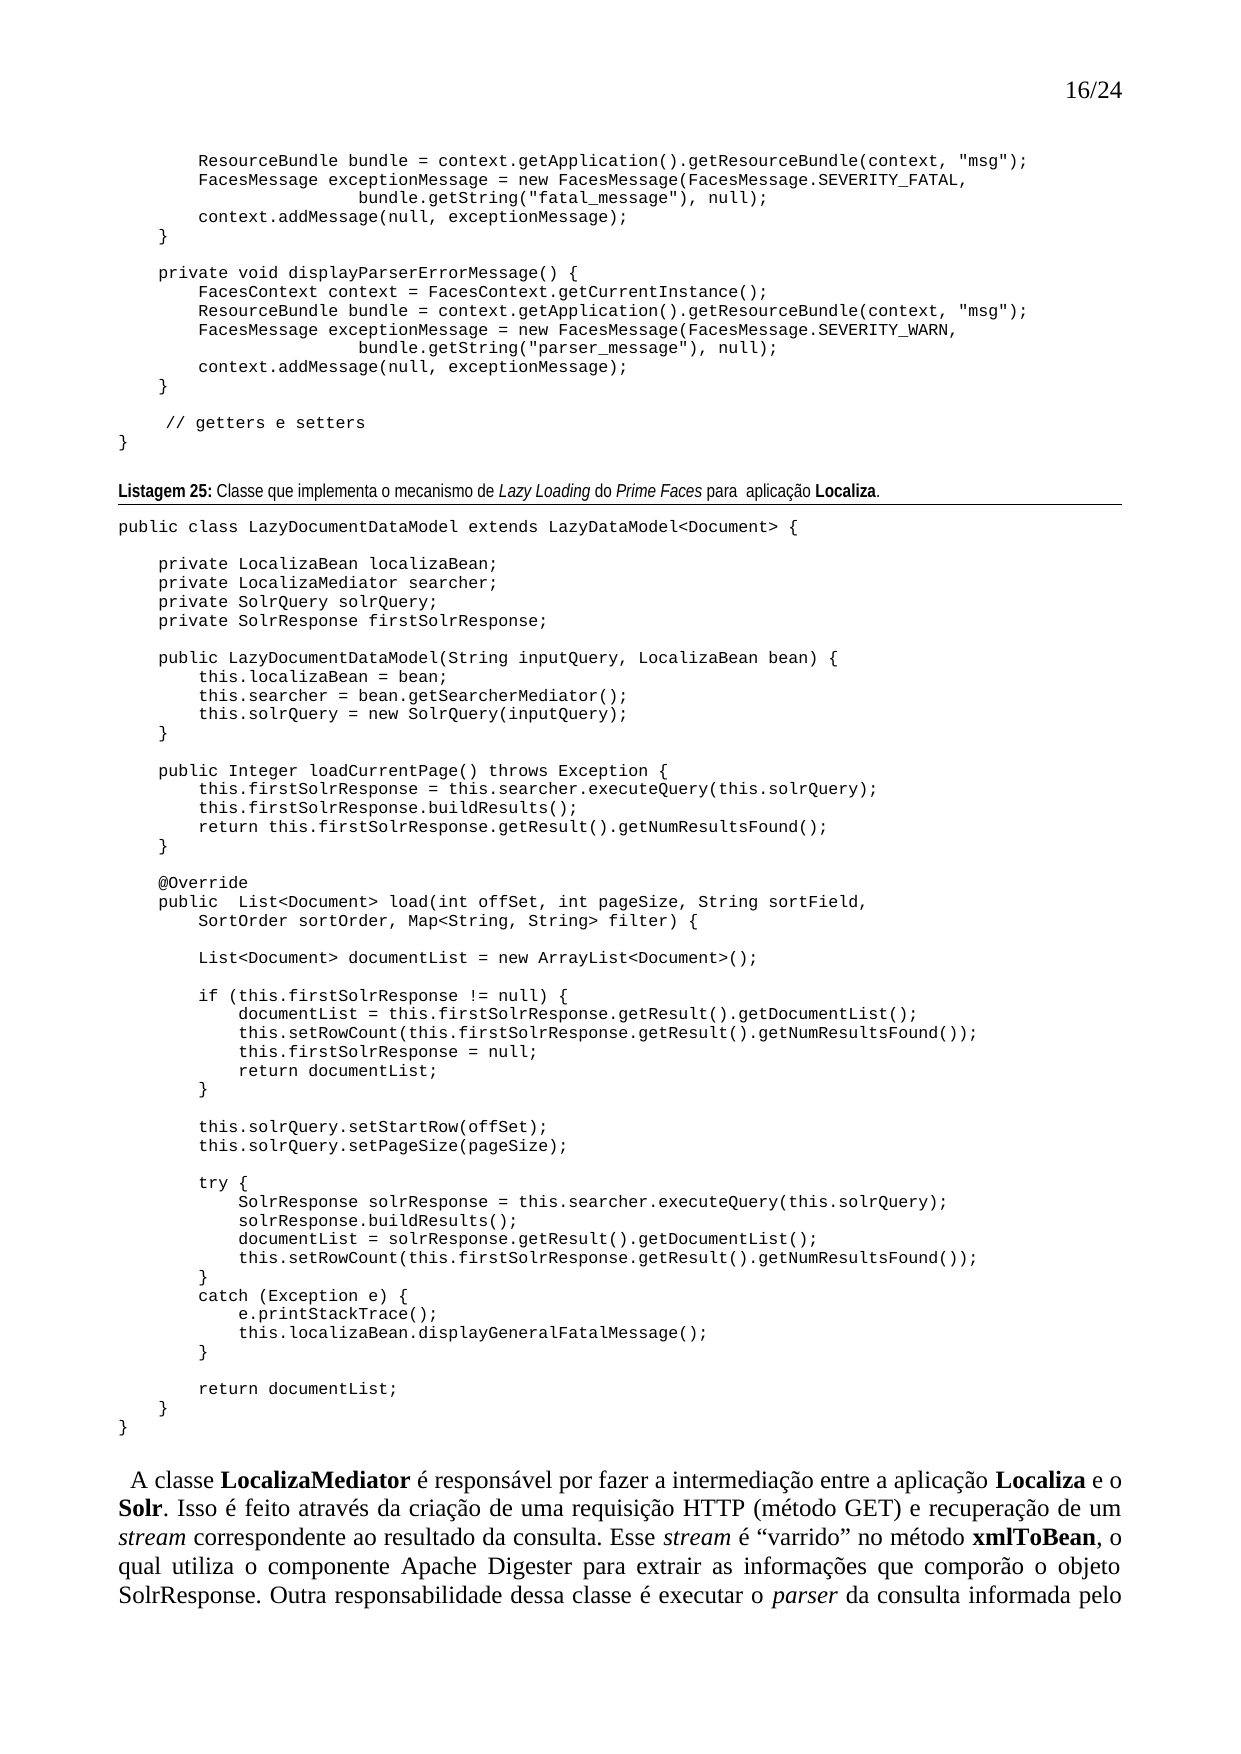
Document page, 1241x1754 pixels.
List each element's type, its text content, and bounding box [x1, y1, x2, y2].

list } [118, 376, 1122, 395]
list public LazyDocumentDataModel(String inputQuery, LocalizaBean bean) { [118, 648, 1122, 667]
list return documentList; [118, 1061, 1122, 1080]
list this.solrQuery = new SolrQuery(inputQuery); [118, 705, 1122, 723]
list return this.firstSolrResponse.getResult().getNumResultsFound(); [118, 817, 1122, 836]
list catch (Exception e) { [118, 1286, 1122, 1305]
list try { [118, 1173, 1122, 1192]
list this.setRowCount(this.firstSolrResponse.getResult().getNumResultsFound()); [118, 1023, 1122, 1042]
list } [118, 1398, 1122, 1417]
list private LocalizaMediator searcher; [118, 573, 1122, 592]
list context.addMessage(null, exceptionMessage); [118, 207, 1122, 226]
list FacesContext context = FacesContext.getCurrentInstance(); [118, 282, 1122, 301]
list this.firstSolrResponse.buildResults(); [118, 798, 1122, 817]
list } [118, 1267, 1122, 1286]
list @Override [118, 873, 1122, 892]
list private LocalizaBean localizaBean; [118, 555, 1122, 573]
list this.firstSolrResponse = null; [118, 1042, 1122, 1061]
list FacesMessage exceptionMessage = new FacesMessage(FacesMessage.SEVERITY_WARN, [118, 320, 1122, 339]
list this.solrQuery.setPageSize(pageSize); [118, 1136, 1122, 1155]
list } [118, 723, 1122, 742]
list private void displayParserErrorMessage() { [118, 264, 1122, 282]
list context.addMessage(null, exceptionMessage); [118, 357, 1122, 376]
list Listagem 25: Classe que implementa o mecanismo de Lazy Loading do Prime Faces para aplicação Localiza. [118, 480, 1122, 504]
list this.localizaBean = bean; [118, 667, 1122, 686]
list SolrResponse solrResponse = this.searcher.executeQuery(this.solrQuery); [118, 1192, 1122, 1211]
list } [118, 836, 1122, 855]
list if (this.firstSolrResponse != null) { [118, 986, 1122, 1005]
list private SolrQuery solrQuery; [118, 592, 1122, 611]
list ResourceBundle bundle = context.getApplication().getResourceBundle(context, "msg"); [118, 301, 1122, 320]
list bundle.getString("parser_message"), null); [118, 339, 1122, 357]
list // getters e setters [118, 414, 1122, 432]
text A classe LocalizaMediator é responsável por fazer a intermediação entre a aplicação Localiza e o Solr. Isso é feito através da criação de uma requisição HTTP (método GET) e recuperação de um stream correspondente ao resultado da consulta. Esse stream é “varrido” no método xmlToBean, o qual utiliza o componente Apache Digester para extrair as informações que comporão o objeto SolrResponse. Outra responsabilidade dessa classe é executar o parser da consulta informada pelo [118, 1465, 1122, 1608]
list this.firstSolrResponse = this.searcher.executeQuery(this.solrQuery); [118, 780, 1122, 798]
list } [118, 1080, 1122, 1098]
list private SolrResponse firstSolrResponse; [118, 611, 1122, 630]
list documentList = solrResponse.getResult().getDocumentList(); [118, 1230, 1122, 1248]
list solrResponse.buildResults(); [118, 1211, 1122, 1230]
list public class LazyDocumentDataModel extends LazyDataModel<Document> { [118, 517, 1122, 536]
list this.solrQuery.setStartRow(offSet); [118, 1117, 1122, 1136]
list } [118, 226, 1122, 245]
list public List<Document> load(int offSet, int pageSize, String sortField, [118, 892, 1122, 911]
list SortOrder sortOrder, Map<String, String> filter) { [118, 911, 1122, 930]
list this.setRowCount(this.firstSolrResponse.getResult().getNumResultsFound()); [118, 1248, 1122, 1267]
list ResourceBundle bundle = context.getApplication().getResourceBundle(context, "msg"); [118, 151, 1122, 170]
list } [118, 1342, 1122, 1361]
list } [118, 1417, 1122, 1436]
list FacesMessage exceptionMessage = new FacesMessage(FacesMessage.SEVERITY_FATAL, [118, 170, 1122, 189]
list public Integer loadCurrentPage() throws Exception { [118, 761, 1122, 780]
list documentList = this.firstSolrResponse.getResult().getDocumentList(); [118, 1005, 1122, 1023]
list bundle.getString("fatal_message"), null); [118, 189, 1122, 207]
list return documentList; [118, 1380, 1122, 1398]
list List<Document> documentList = new ArrayList<Document>(); [118, 948, 1122, 967]
list } [118, 432, 1122, 451]
list this.searcher = bean.getSearcherMediator(); [118, 686, 1122, 705]
list this.localizaBean.displayGeneralFatalMessage(); [118, 1323, 1122, 1342]
list e.printStackTrace(); [118, 1305, 1122, 1323]
